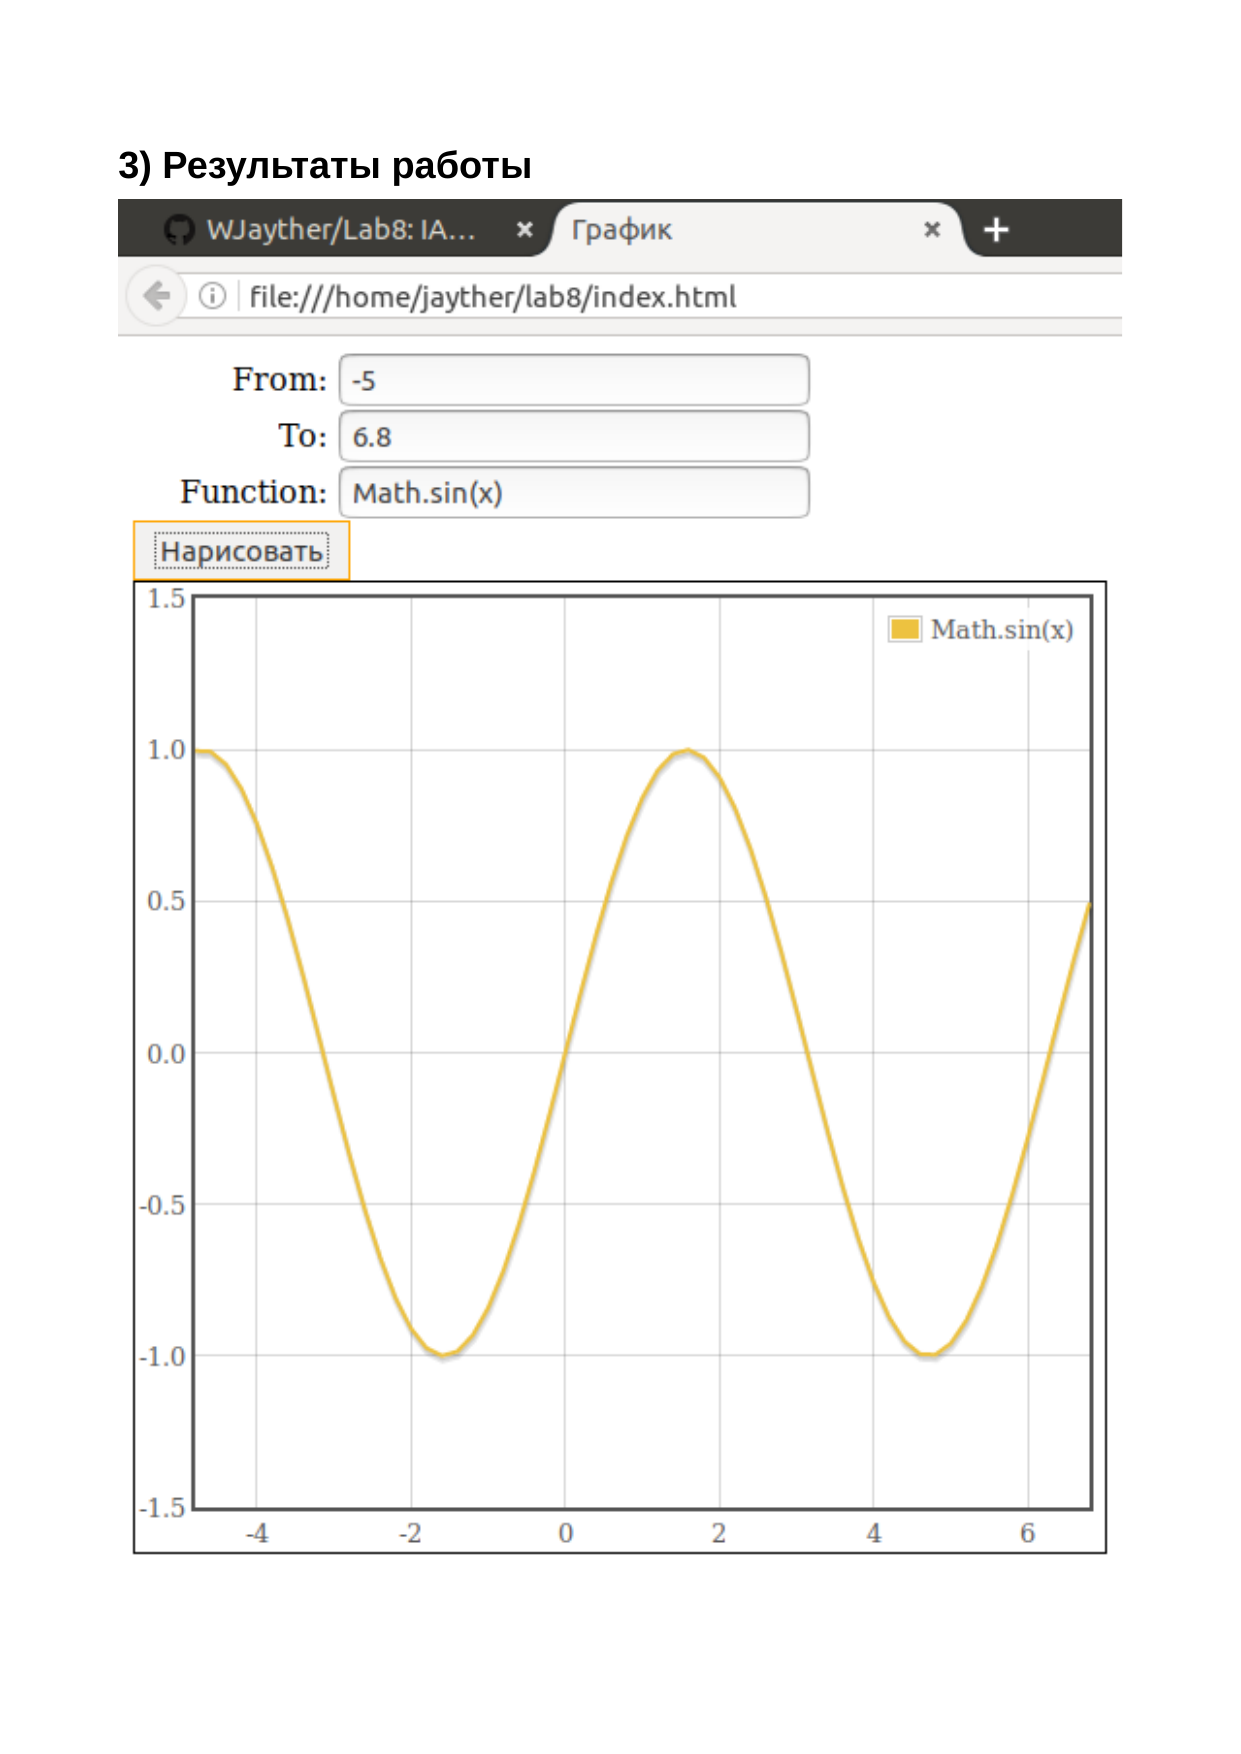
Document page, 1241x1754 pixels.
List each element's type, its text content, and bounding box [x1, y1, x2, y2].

picture [118, 199, 1123, 1570]
subtitle 3) Результаты работы [118, 143, 1122, 187]
